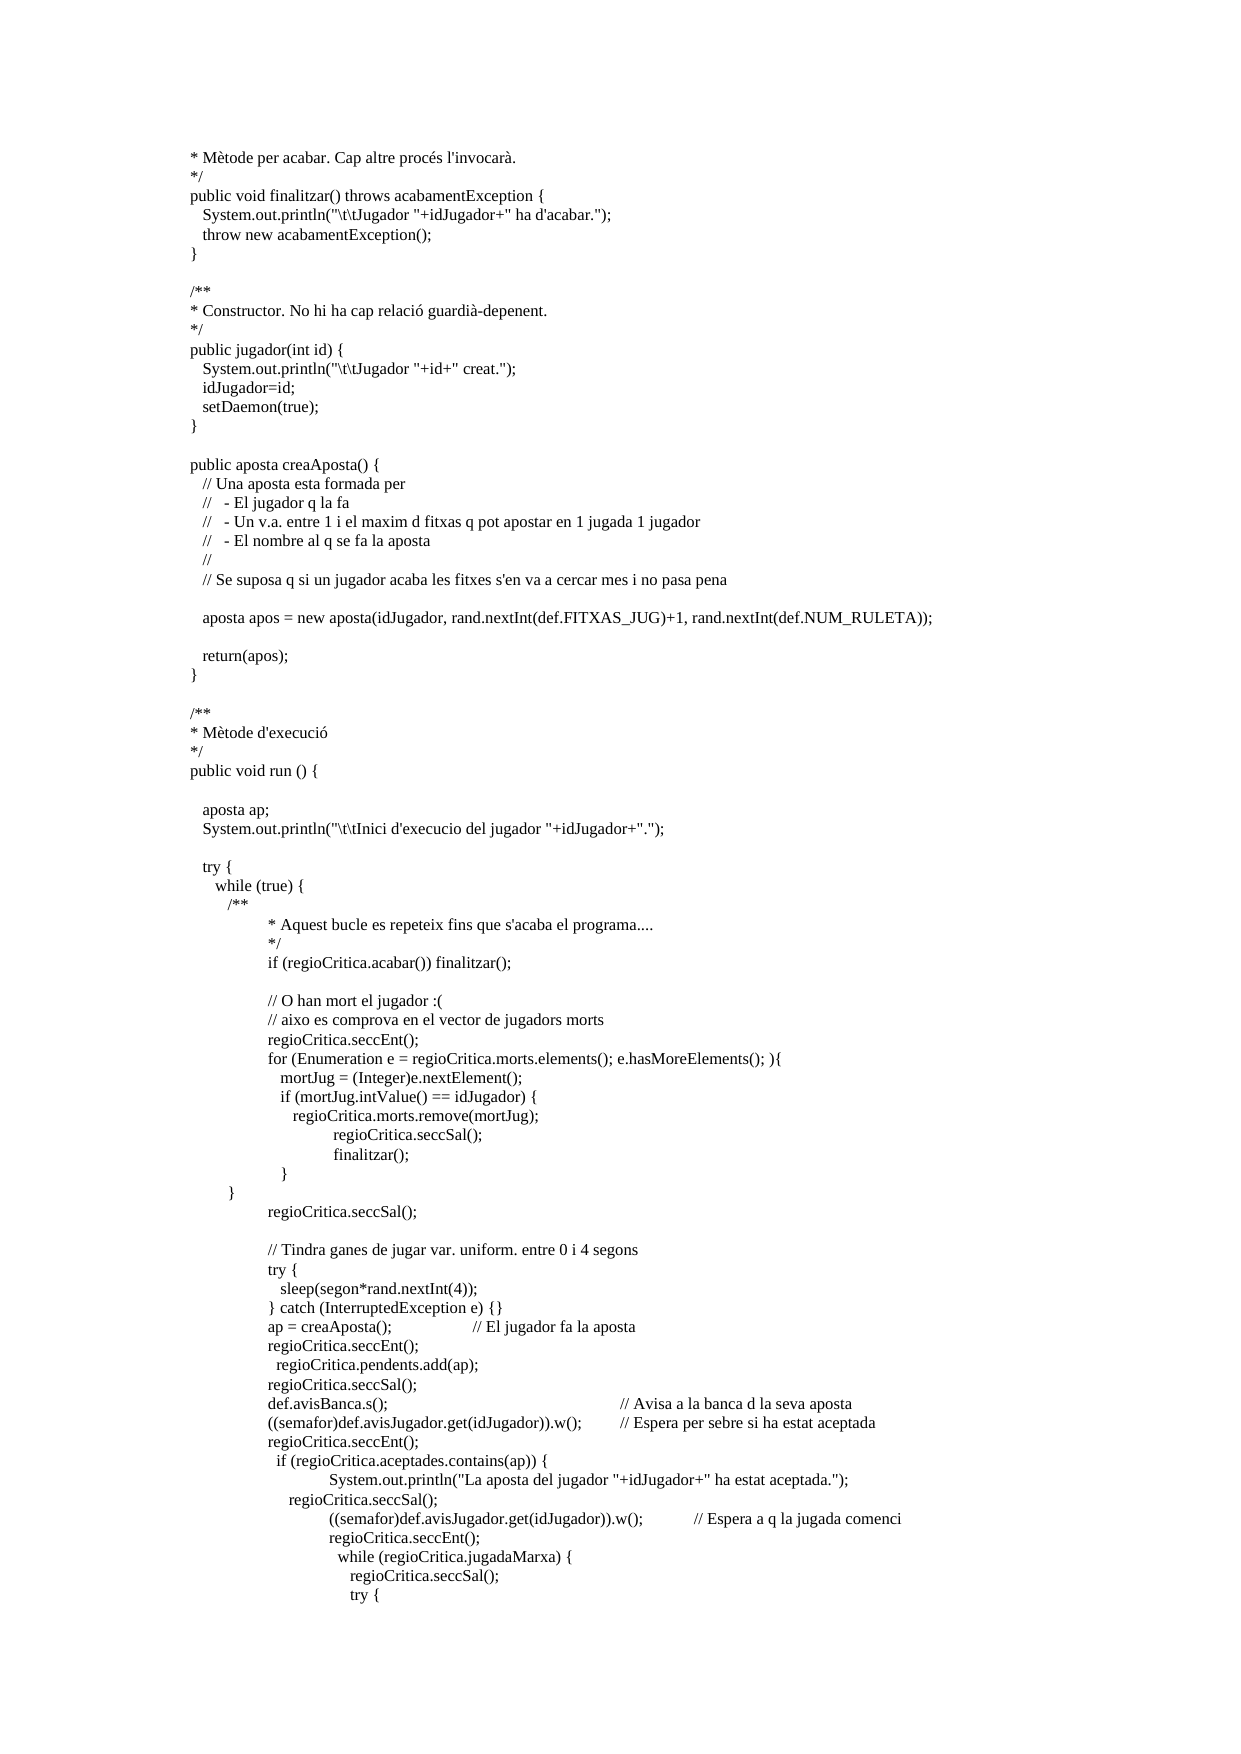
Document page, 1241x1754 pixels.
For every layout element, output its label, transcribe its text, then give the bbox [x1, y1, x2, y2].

text public aposta creaAposta() { [177, 454, 1063, 473]
text // [177, 550, 1063, 569]
text try { [177, 1585, 1063, 1604]
text if (regioCritica.acabar()) finalitzar(); [177, 953, 1063, 972]
text aposta ap; [177, 799, 1063, 818]
text // - El jugador q la fa [177, 493, 1063, 512]
text * Mètode d'execució [177, 723, 1063, 742]
text return(apos); [177, 646, 1063, 665]
text for (Enumeration e = regioCritica.morts.elements(); e.hasMoreElements(); ){ [177, 1048, 1063, 1068]
text finalitzar(); [177, 1144, 1063, 1163]
text def.avisBanca.s(); // Avisa a la banca d la seva aposta [177, 1393, 1063, 1413]
text while (true) { [177, 876, 1063, 895]
text setDaemon(true); [177, 397, 1063, 416]
text regioCritica.seccEnt(); [177, 1528, 1063, 1547]
text sleep(segon*rand.nextInt(4)); [177, 1278, 1063, 1298]
text } catch (InterruptedException e) {} [177, 1298, 1063, 1317]
text System.out.println("La aposta del jugador "+idJugador+" ha estat aceptada."); [177, 1470, 1063, 1489]
text * Mètode per acabar. Cap altre procés l'invocarà. [177, 148, 1063, 167]
text regioCritica.seccSal(); [177, 1566, 1063, 1585]
text regioCritica.seccSal(); [177, 1374, 1063, 1393]
text public jugador(int id) { [177, 339, 1063, 358]
text // - Un v.a. entre 1 i el maxim d fitxas q pot apostar en 1 jugada 1 jugador [177, 512, 1063, 531]
text // Tindra ganes de jugar var. uniform. entre 0 i 4 segons [177, 1240, 1063, 1259]
text regioCritica.morts.remove(mortJug); [177, 1106, 1063, 1125]
text } [177, 416, 1063, 435]
text ((semafor)def.avisJugador.get(idJugador)).w(); // Espera a q la jugada comenci [177, 1508, 1063, 1528]
text // O han mort el jugador :( [177, 991, 1063, 1010]
text System.out.println("\t\tJugador "+idJugador+" ha d'acabar."); [177, 205, 1063, 224]
text public void finalitzar() throws acabamentException { [177, 186, 1063, 205]
text public void run () { [177, 761, 1063, 780]
text */ [177, 742, 1063, 761]
text idJugador=id; [177, 378, 1063, 397]
text } [177, 243, 1063, 263]
text } [177, 1183, 1063, 1202]
text } [177, 1163, 1063, 1183]
text /** [177, 895, 1063, 914]
text regioCritica.seccSal(); [177, 1125, 1063, 1144]
text regioCritica.pendents.add(ap); [177, 1355, 1063, 1374]
text // Una aposta esta formada per [177, 473, 1063, 493]
text regioCritica.seccEnt(); [177, 1336, 1063, 1355]
text // aixo es comprova en el vector de jugadors morts [177, 1010, 1063, 1029]
text try { [177, 857, 1063, 876]
text ap = creaAposta(); // El jugador fa la aposta [177, 1317, 1063, 1336]
text * Aquest bucle es repeteix fins que s'acaba el programa.... [177, 914, 1063, 933]
text */ [177, 320, 1063, 339]
text ((semafor)def.avisJugador.get(idJugador)).w(); // Espera per sebre si ha estat aceptada [177, 1413, 1063, 1432]
text * Constructor. No hi ha cap relació guardià-depenent. [177, 301, 1063, 320]
text /** [177, 703, 1063, 723]
text // - El nombre al q se fa la aposta [177, 531, 1063, 550]
text aposta apos = new aposta(idJugador, rand.nextInt(def.FITXAS_JUG)+1, rand.nextInt(def.NUM_RULETA)); [177, 608, 1063, 627]
text while (regioCritica.jugadaMarxa) { [177, 1547, 1063, 1566]
text if (regioCritica.aceptades.contains(ap)) { [177, 1451, 1063, 1470]
text */ [177, 933, 1063, 953]
text } [177, 665, 1063, 684]
text throw new acabamentException(); [177, 224, 1063, 243]
text if (mortJug.intValue() == idJugador) { [177, 1087, 1063, 1106]
text regioCritica.seccSal(); [177, 1489, 1063, 1508]
text regioCritica.seccSal(); [177, 1202, 1063, 1221]
text System.out.println("\t\tJugador "+id+" creat."); [177, 358, 1063, 378]
text regioCritica.seccEnt(); [177, 1432, 1063, 1451]
text */ [177, 167, 1063, 186]
text // Se suposa q si un jugador acaba les fitxes s'en va a cercar mes i no pasa pena [177, 569, 1063, 588]
text regioCritica.seccEnt(); [177, 1029, 1063, 1048]
text System.out.println("\t\tInici d'execucio del jugador "+idJugador+"."); [177, 818, 1063, 838]
text mortJug = (Integer)e.nextElement(); [177, 1068, 1063, 1087]
text try { [177, 1259, 1063, 1278]
text /** [177, 282, 1063, 301]
